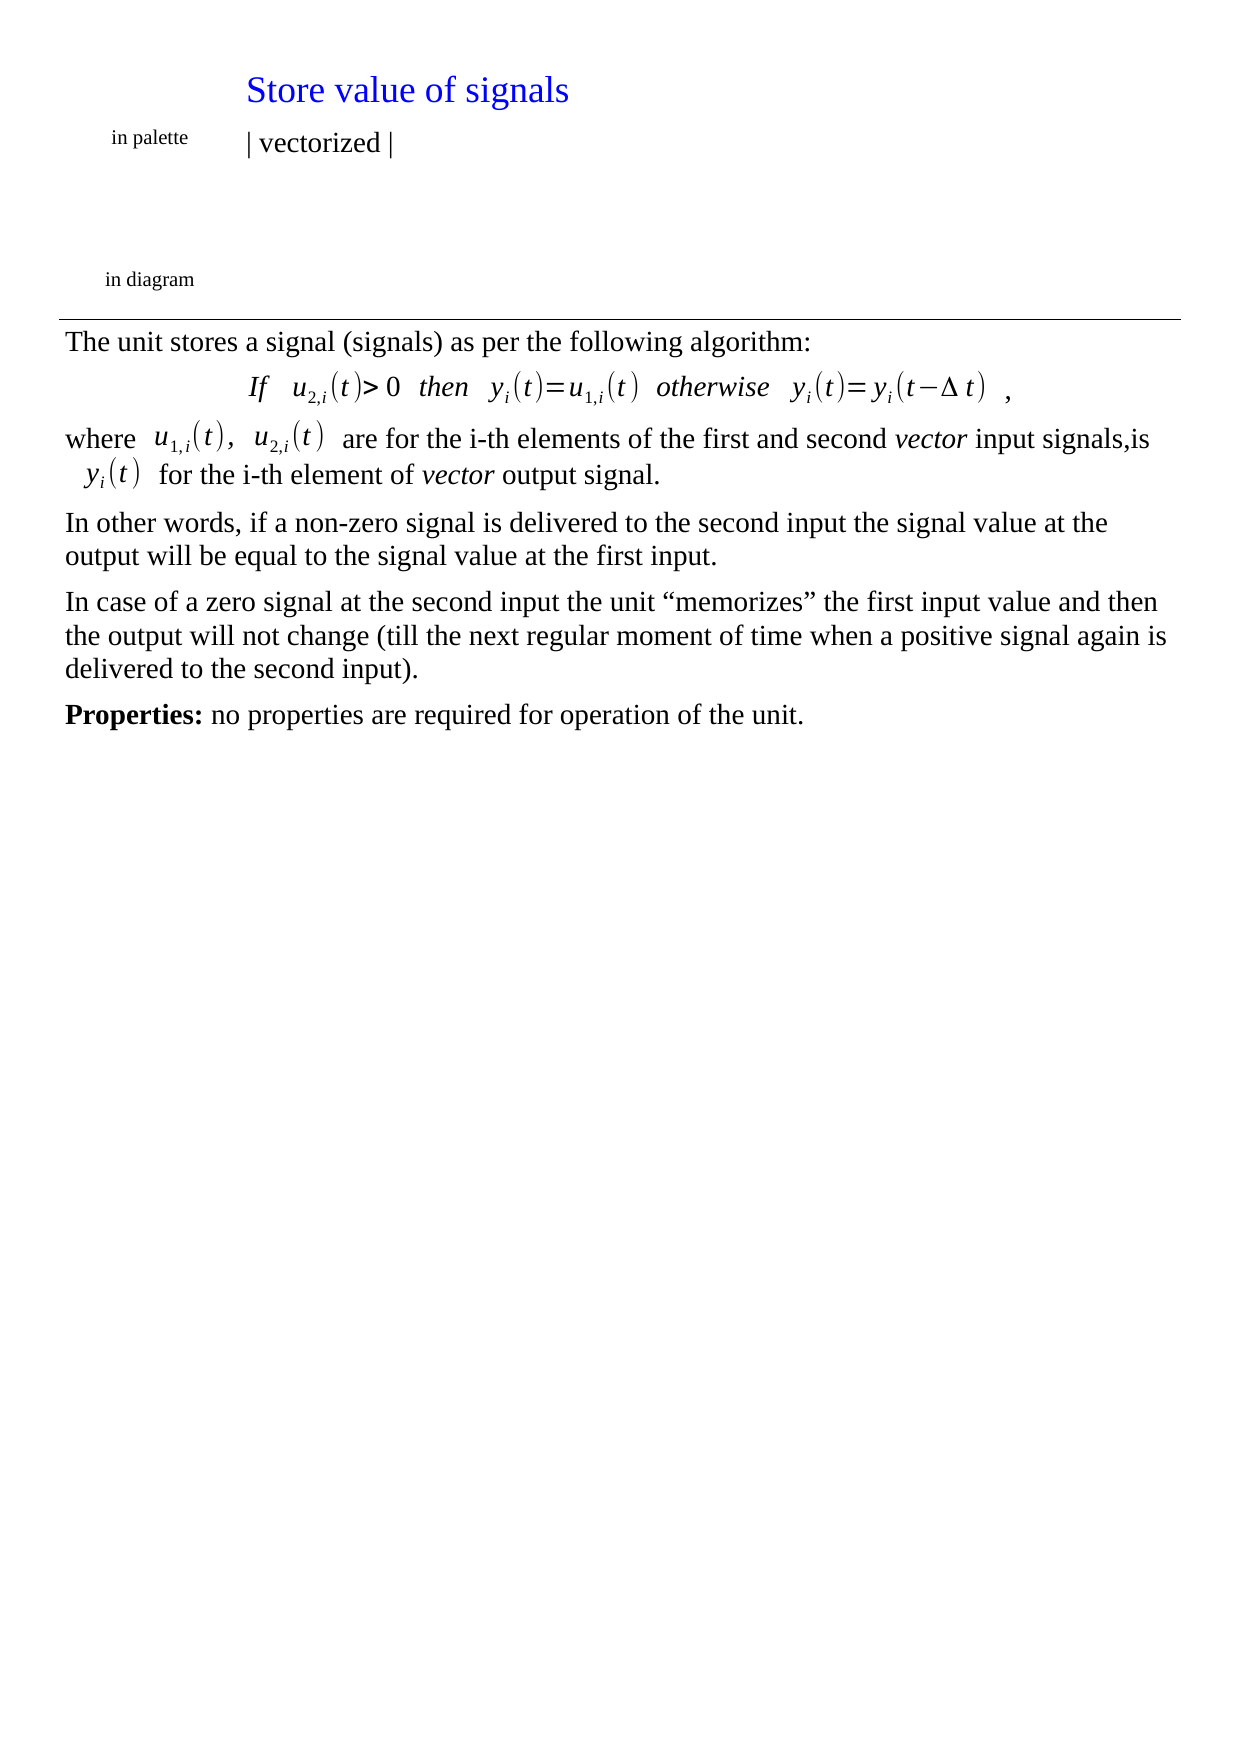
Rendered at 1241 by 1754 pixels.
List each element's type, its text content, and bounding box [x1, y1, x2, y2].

table_cell | vectorized | [240, 119, 1181, 176]
table_cell [240, 176, 1181, 261]
table_cell [59, 176, 240, 261]
table_header Store value of signals [240, 59, 1181, 119]
table_cell [240, 261, 1181, 318]
table_cell in palette [59, 119, 240, 176]
table_cell in diagram [59, 261, 240, 318]
table_cell The unit stores a signal (signals) as per the following algorithm: , whereare for the i-th elements of the first and second vector input signals,is for the i-th element of vector output signal. In other words, if a non-zero signal is delivered to the second input the signal value at the output will be equal to the signal value at the first input. In case of a zero signal at the second input the unit “memorizes” the first input value and then the output will not change (till the next regular moment of time when a positive signal again is delivered to the second input). Properties: no properties are required for operation of the unit. [59, 320, 1181, 749]
table_header [59, 59, 240, 119]
